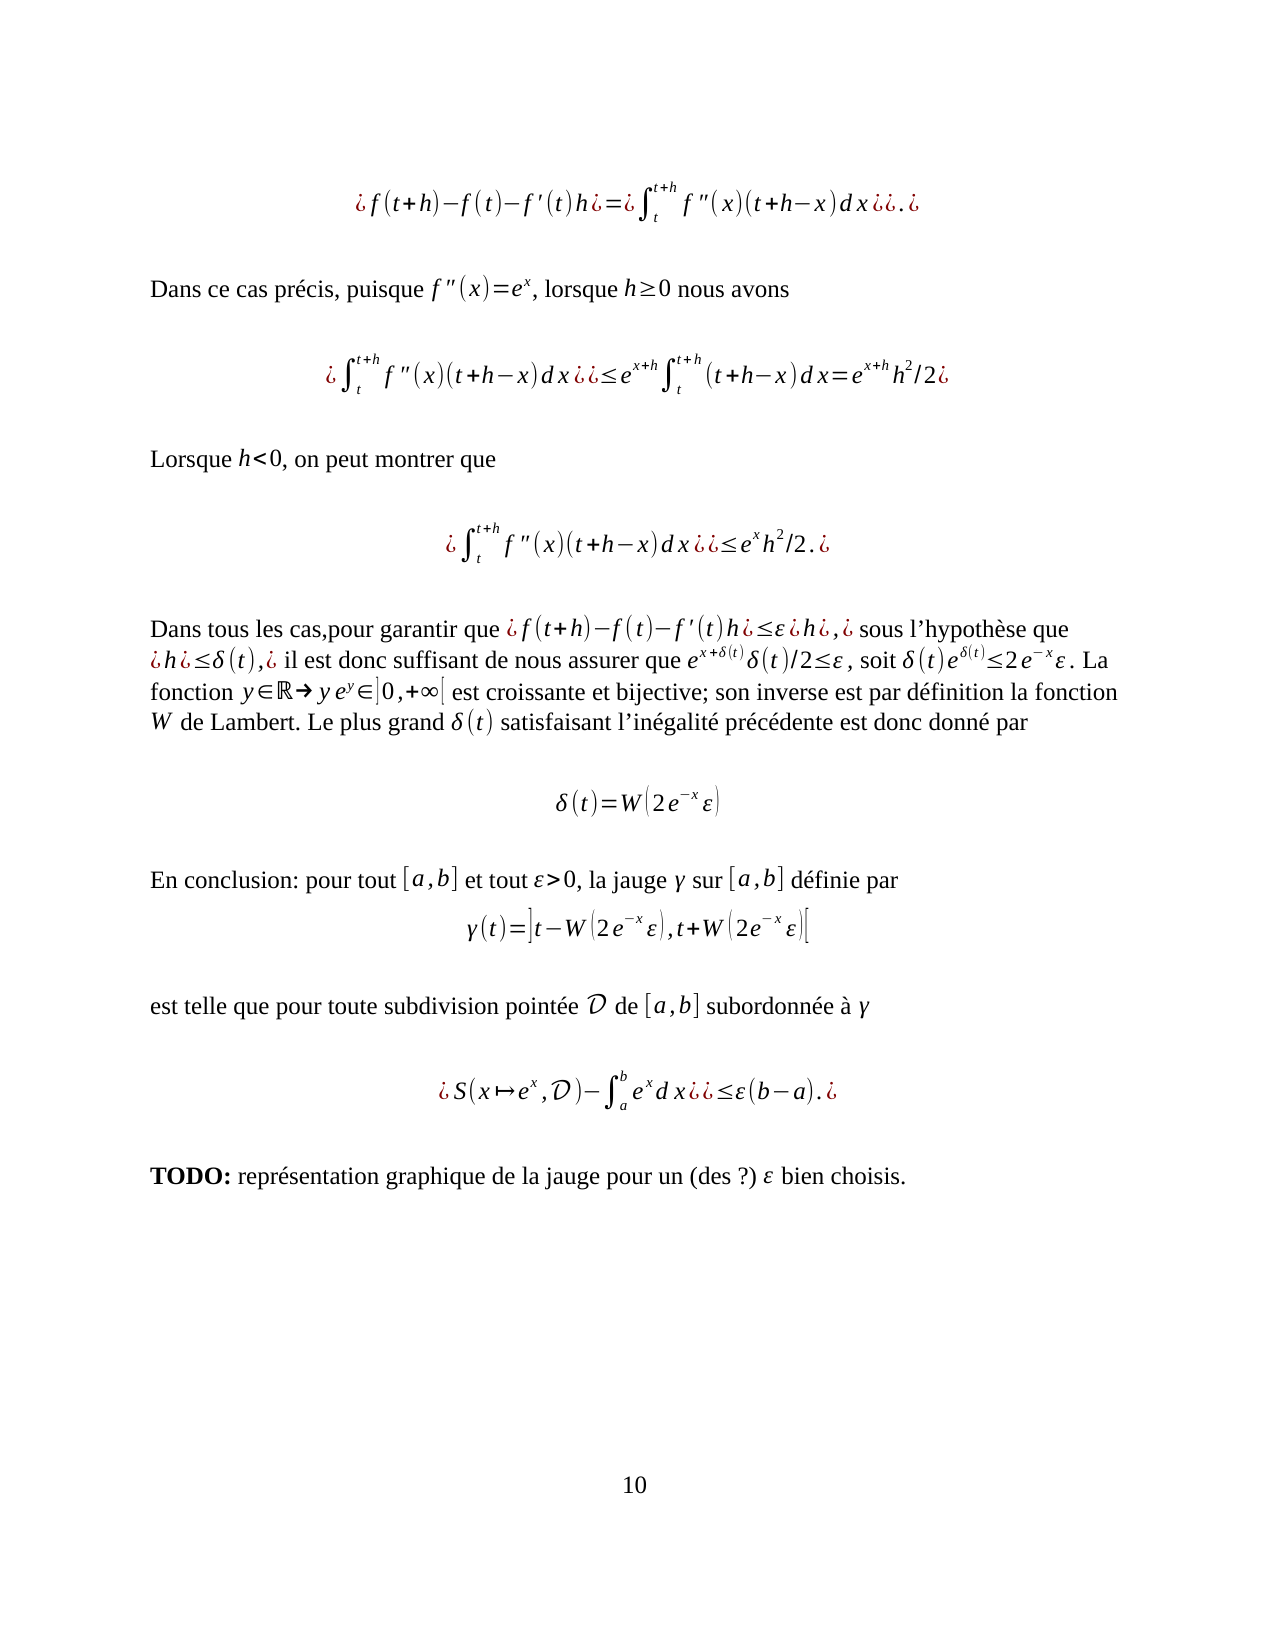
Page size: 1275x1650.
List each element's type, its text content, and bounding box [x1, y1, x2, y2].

text Lorsque , on peut montrer que [150, 444, 1125, 473]
text Dans ce cas précis, puisque , lorsque nous avons [150, 273, 1125, 304]
text TODO: représentation graphique de la jauge pour un (des ?) bien choisis. [150, 1161, 1125, 1189]
text En conclusion: pour tout et tout , la jauge sur définie par [150, 865, 1125, 893]
text est telle que pour toute subdivision pointée de subordonnée à [150, 991, 1125, 1020]
text Dans tous les cas,pour garantir que sous l’hypothèse que il est donc suffisant de nous assurer que soit La fonction est croissante et bijective; son inverse est par définition la fonction de Lambert. Le plus grand satisfaisant l’inégalité précédente est donc donné par [150, 613, 1125, 737]
